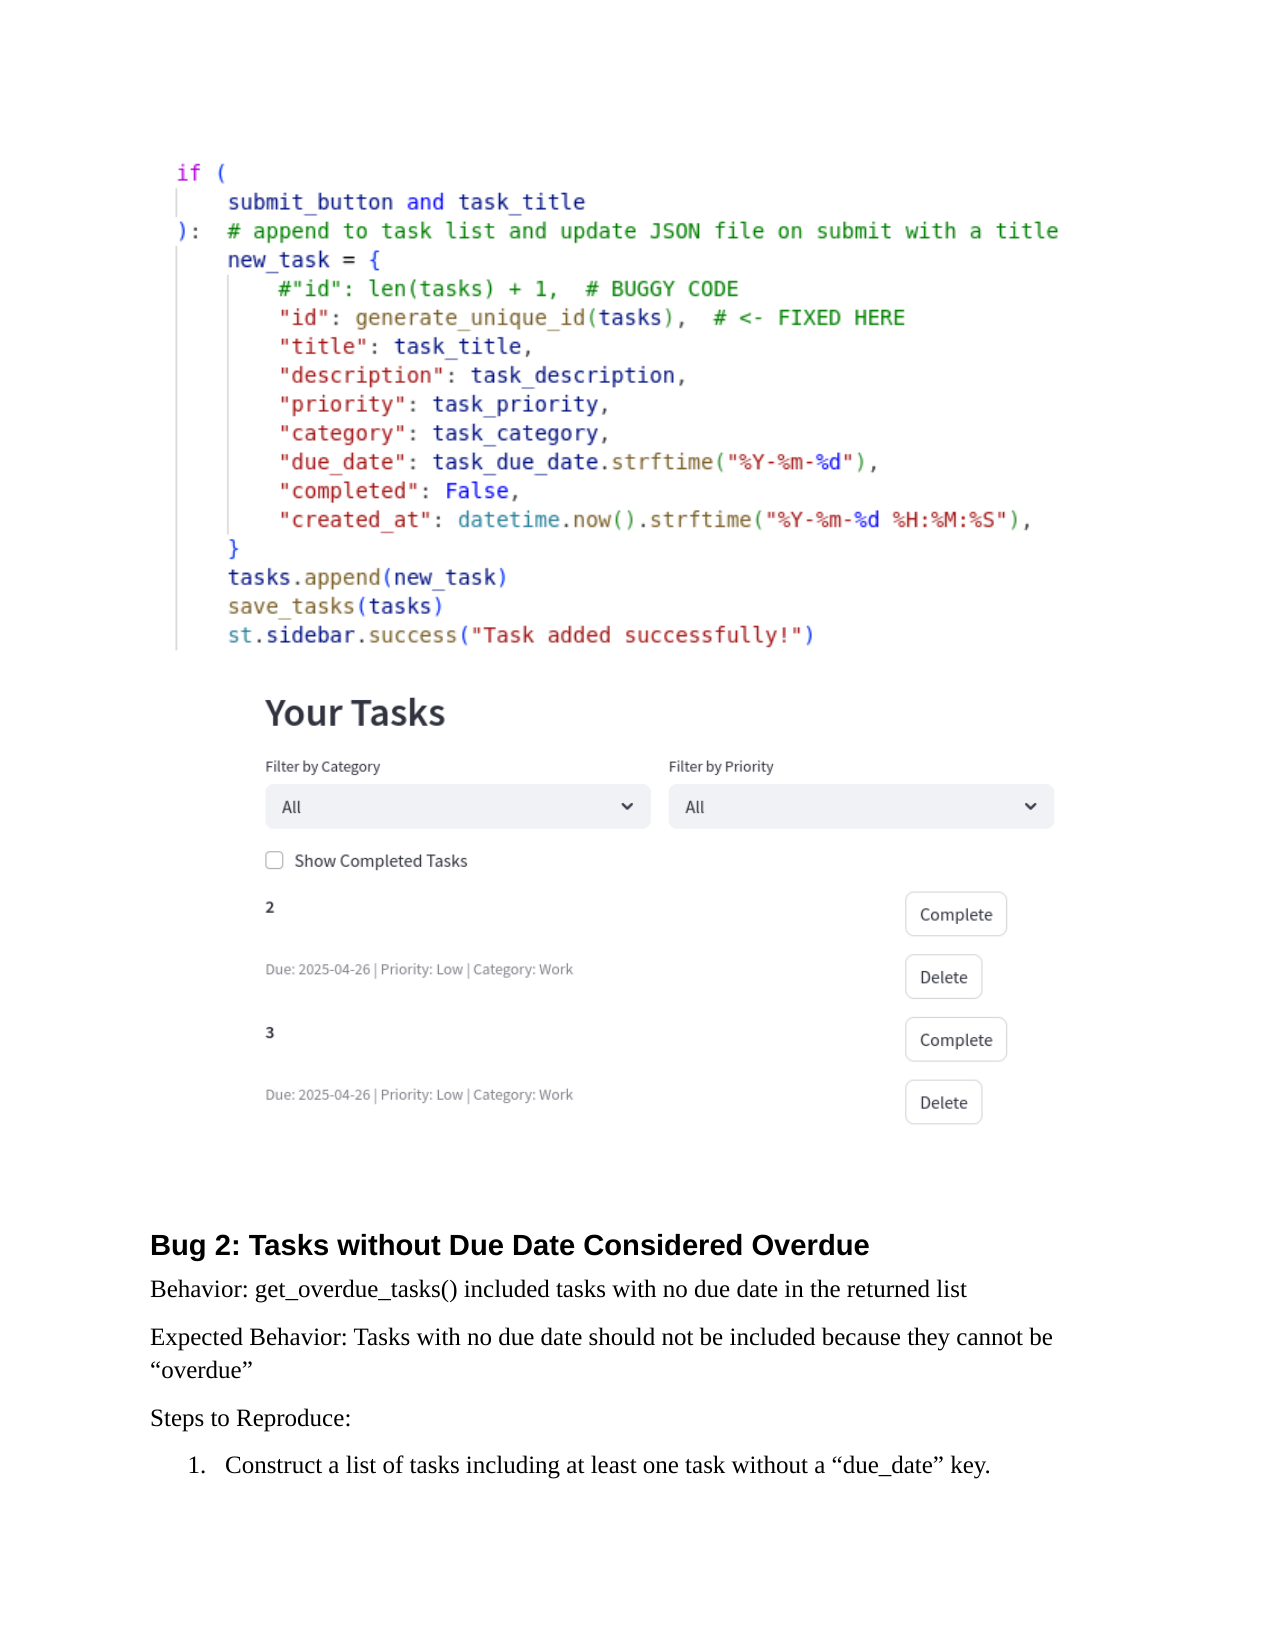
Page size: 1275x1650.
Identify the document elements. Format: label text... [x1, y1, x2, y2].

subtitle Bug 2: Tasks without Due Date Considered Overdue [150, 1228, 1125, 1262]
picture [150, 150, 1125, 658]
text Behavior: get_overdue_tasks() included tasks with no due date in the returned list [150, 1274, 1125, 1303]
text Expected Behavior: Tasks with no due date should not be included because they cannot be “overdue” [150, 1322, 1125, 1384]
text Steps to Reproduce: [150, 1403, 1125, 1431]
picture [150, 662, 1125, 1195]
list Construct a list of tasks including at least one task without a “due_date” key. [187, 1450, 1125, 1479]
